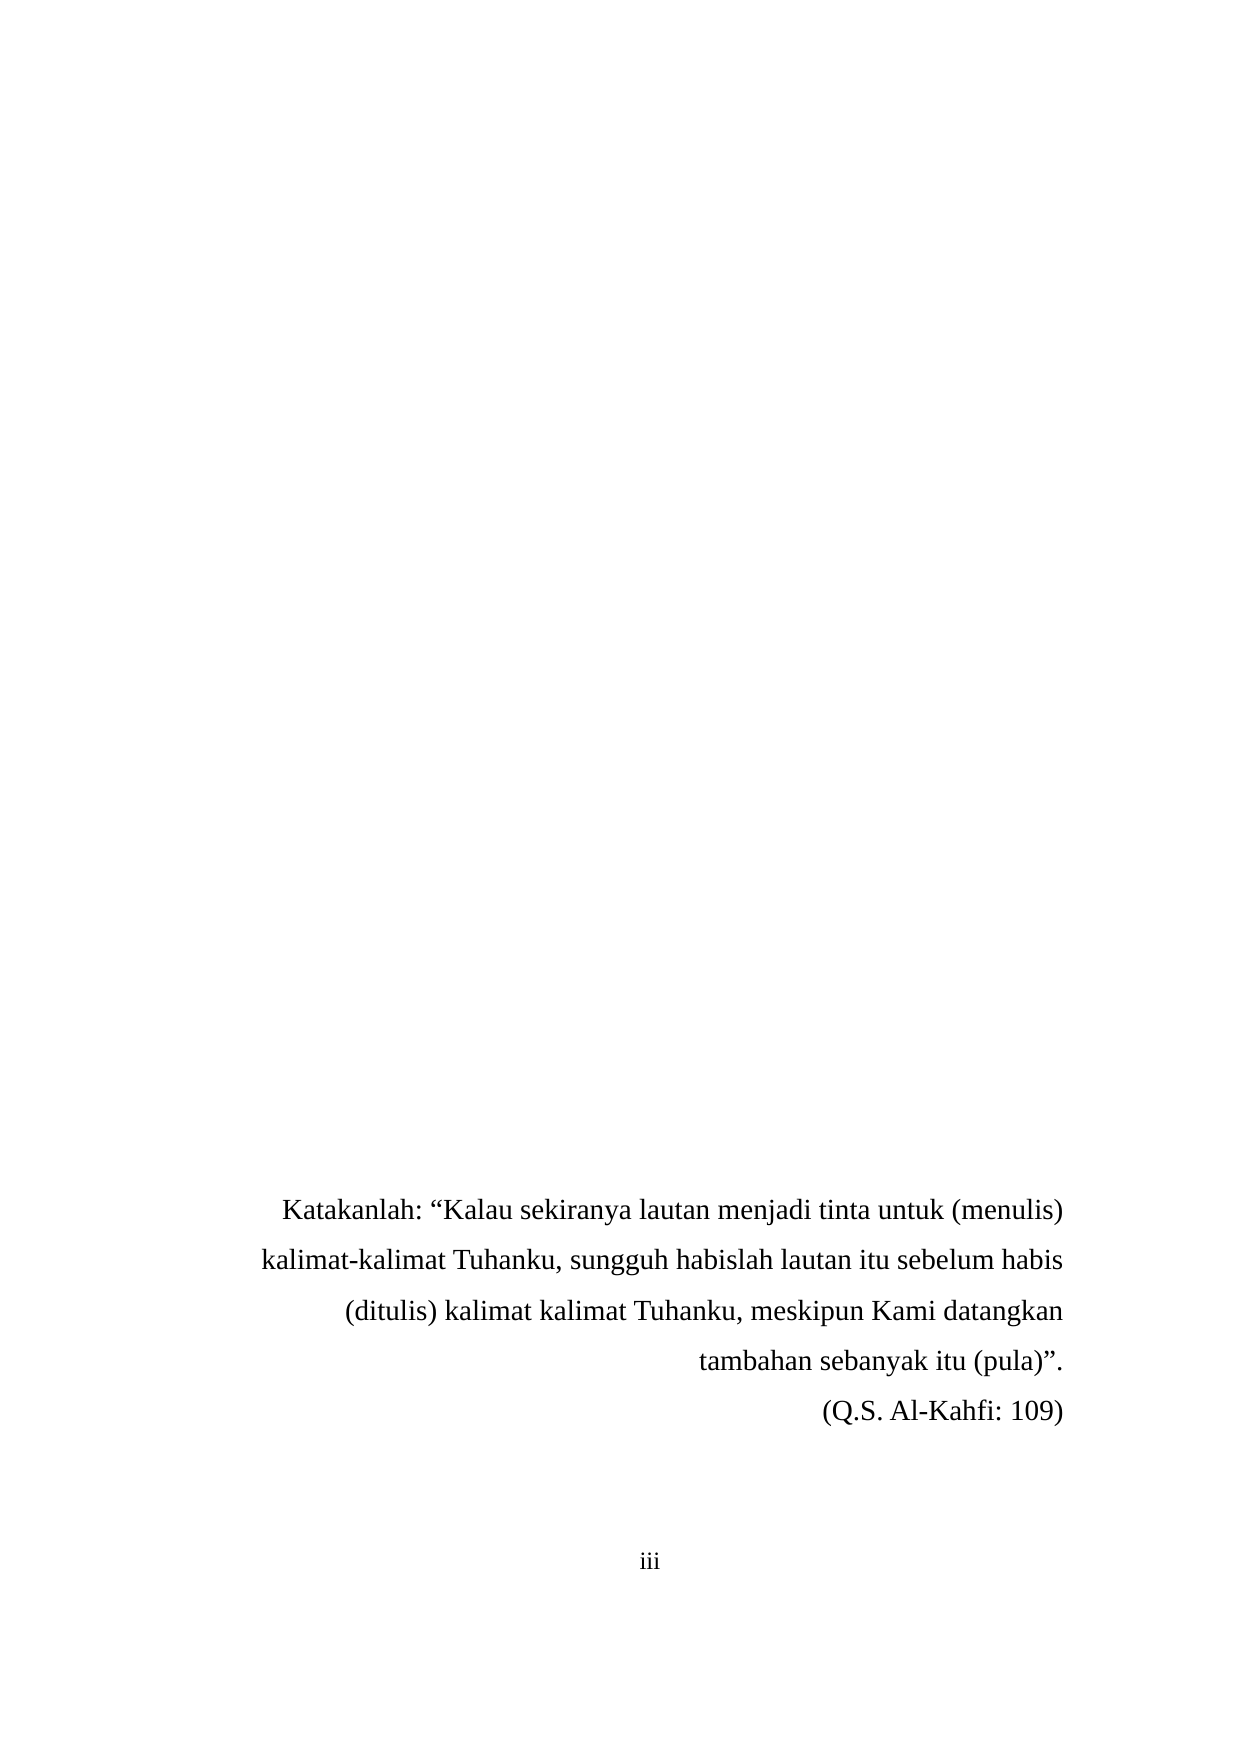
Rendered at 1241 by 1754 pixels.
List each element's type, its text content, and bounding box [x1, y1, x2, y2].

text Katakanlah: “Kalau sekiranya lautan menjadi tinta untuk (menulis) kalimat-kalimat Tuhanku, sungguh habislah lautan itu sebelum habis (ditulis) kalimat kalimat Tuhanku, meskipun Kami datangkan tambahan sebanyak itu (pula)”. [236, 1192, 1063, 1377]
text (Q.S. Al-Kahfi: 109) [236, 1393, 1063, 1427]
